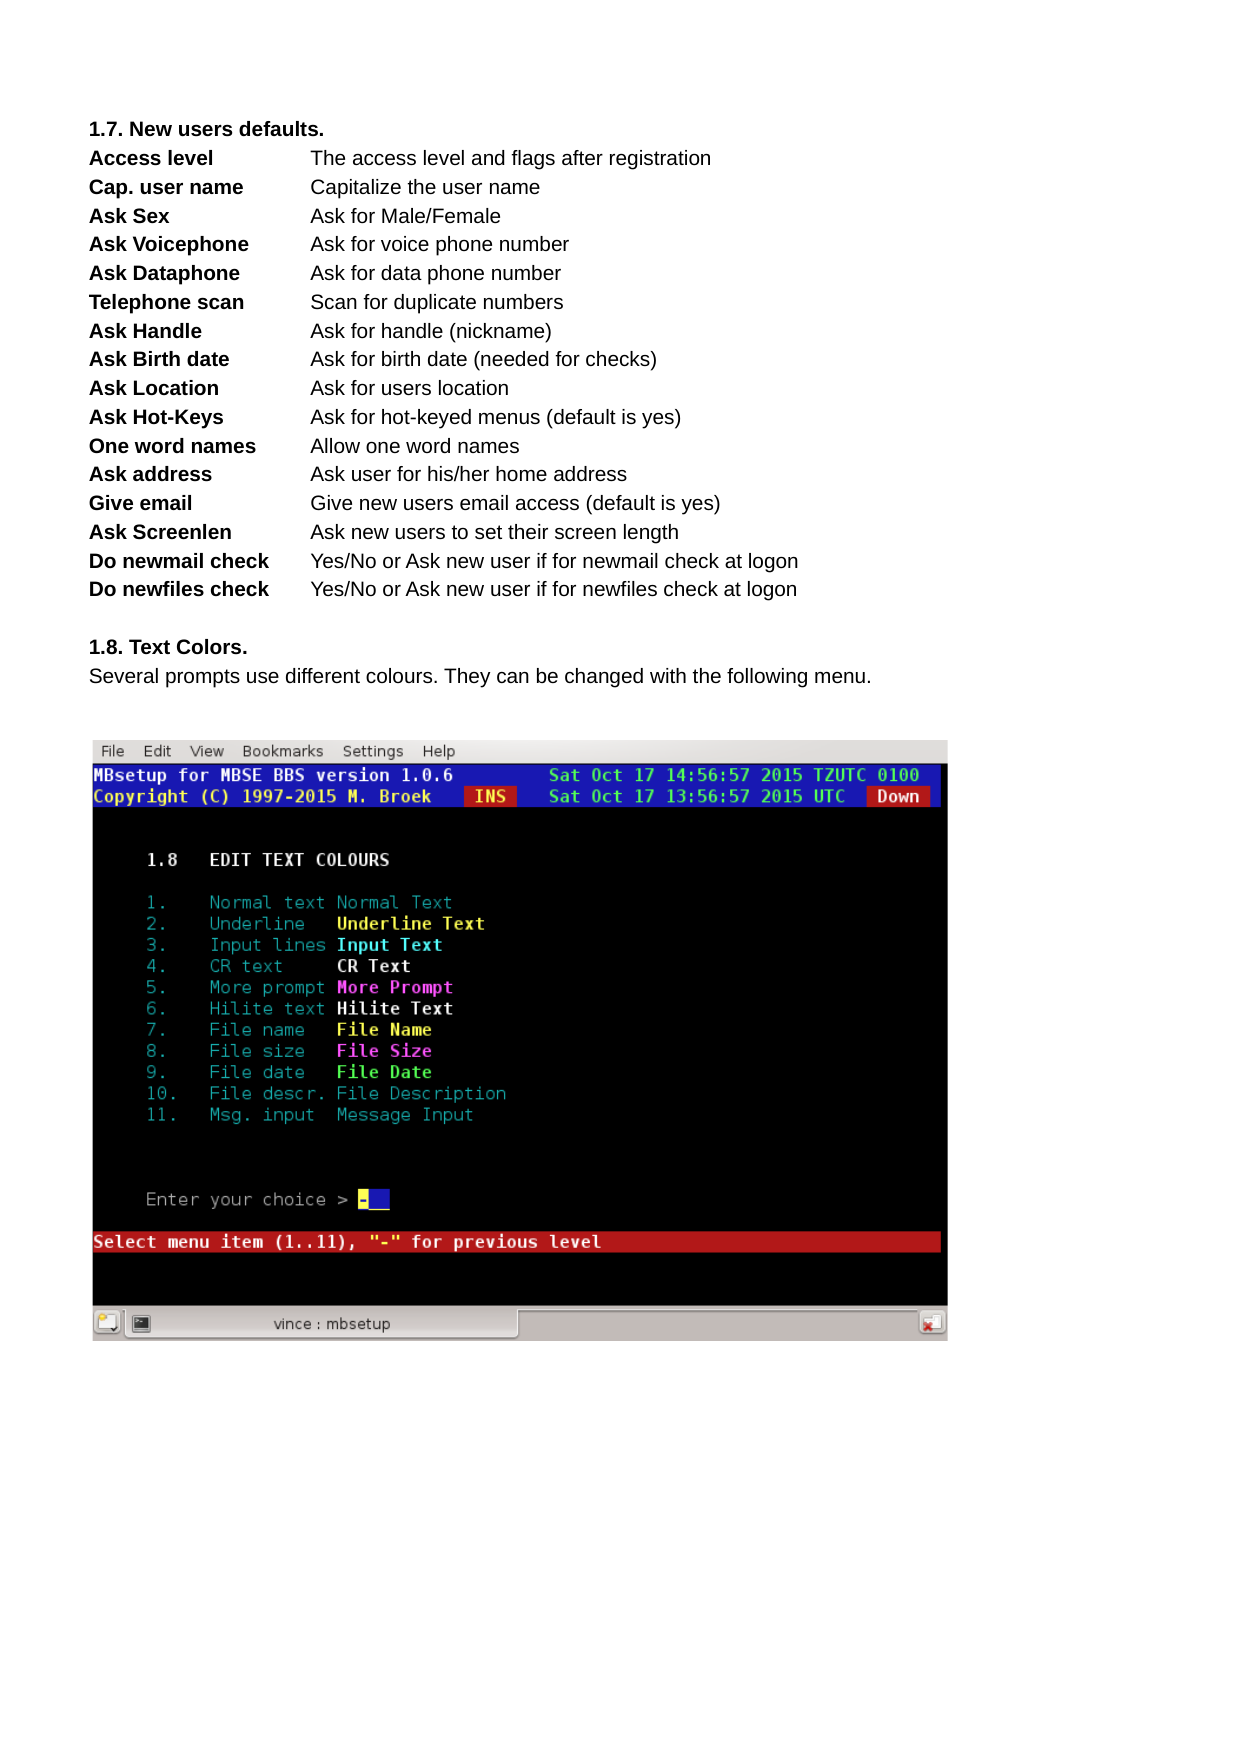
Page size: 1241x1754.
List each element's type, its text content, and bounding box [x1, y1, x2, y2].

text Do newmail check Yes/No or Ask new user if for newmail check at logon [88, 548, 1152, 572]
text One word names Allow one word names [88, 433, 1152, 457]
text Ask Handle Ask for handle (nickname) [88, 318, 1152, 342]
text Ask Location Ask for users location [88, 376, 1152, 400]
text Access level The access level and flags after registration [88, 146, 1152, 170]
text Ask Voicephone Ask for voice phone number [88, 232, 1152, 256]
text Ask Dataphone Ask for data phone number [88, 261, 1152, 285]
text Ask Hot-Keys Ask for hot-keyed menus (default is yes) [88, 405, 1152, 429]
text Give email Give new users email access (default is yes) [88, 491, 1152, 515]
text Ask Birth date Ask for birth date (needed for checks) [88, 347, 1152, 371]
text Cap. user name Capitalize the user name [88, 175, 1152, 199]
text 1.8. Text Colors. [88, 635, 1152, 659]
text Telephone scan Scan for duplicate numbers [88, 290, 1152, 314]
text Ask Screenlen Ask new users to set their screen length [88, 520, 1152, 544]
text Do newfiles check Yes/No or Ask new user if for newfiles check at logon [88, 577, 1152, 601]
text 1.7. New users defaults. [88, 117, 1152, 141]
text Ask address Ask user for his/her home address [88, 462, 1152, 486]
text Ask Sex Ask for Male/Female [88, 203, 1152, 227]
picture [92, 740, 948, 1341]
text Several prompts use different colours. They can be changed with the following menu. [88, 663, 1152, 687]
